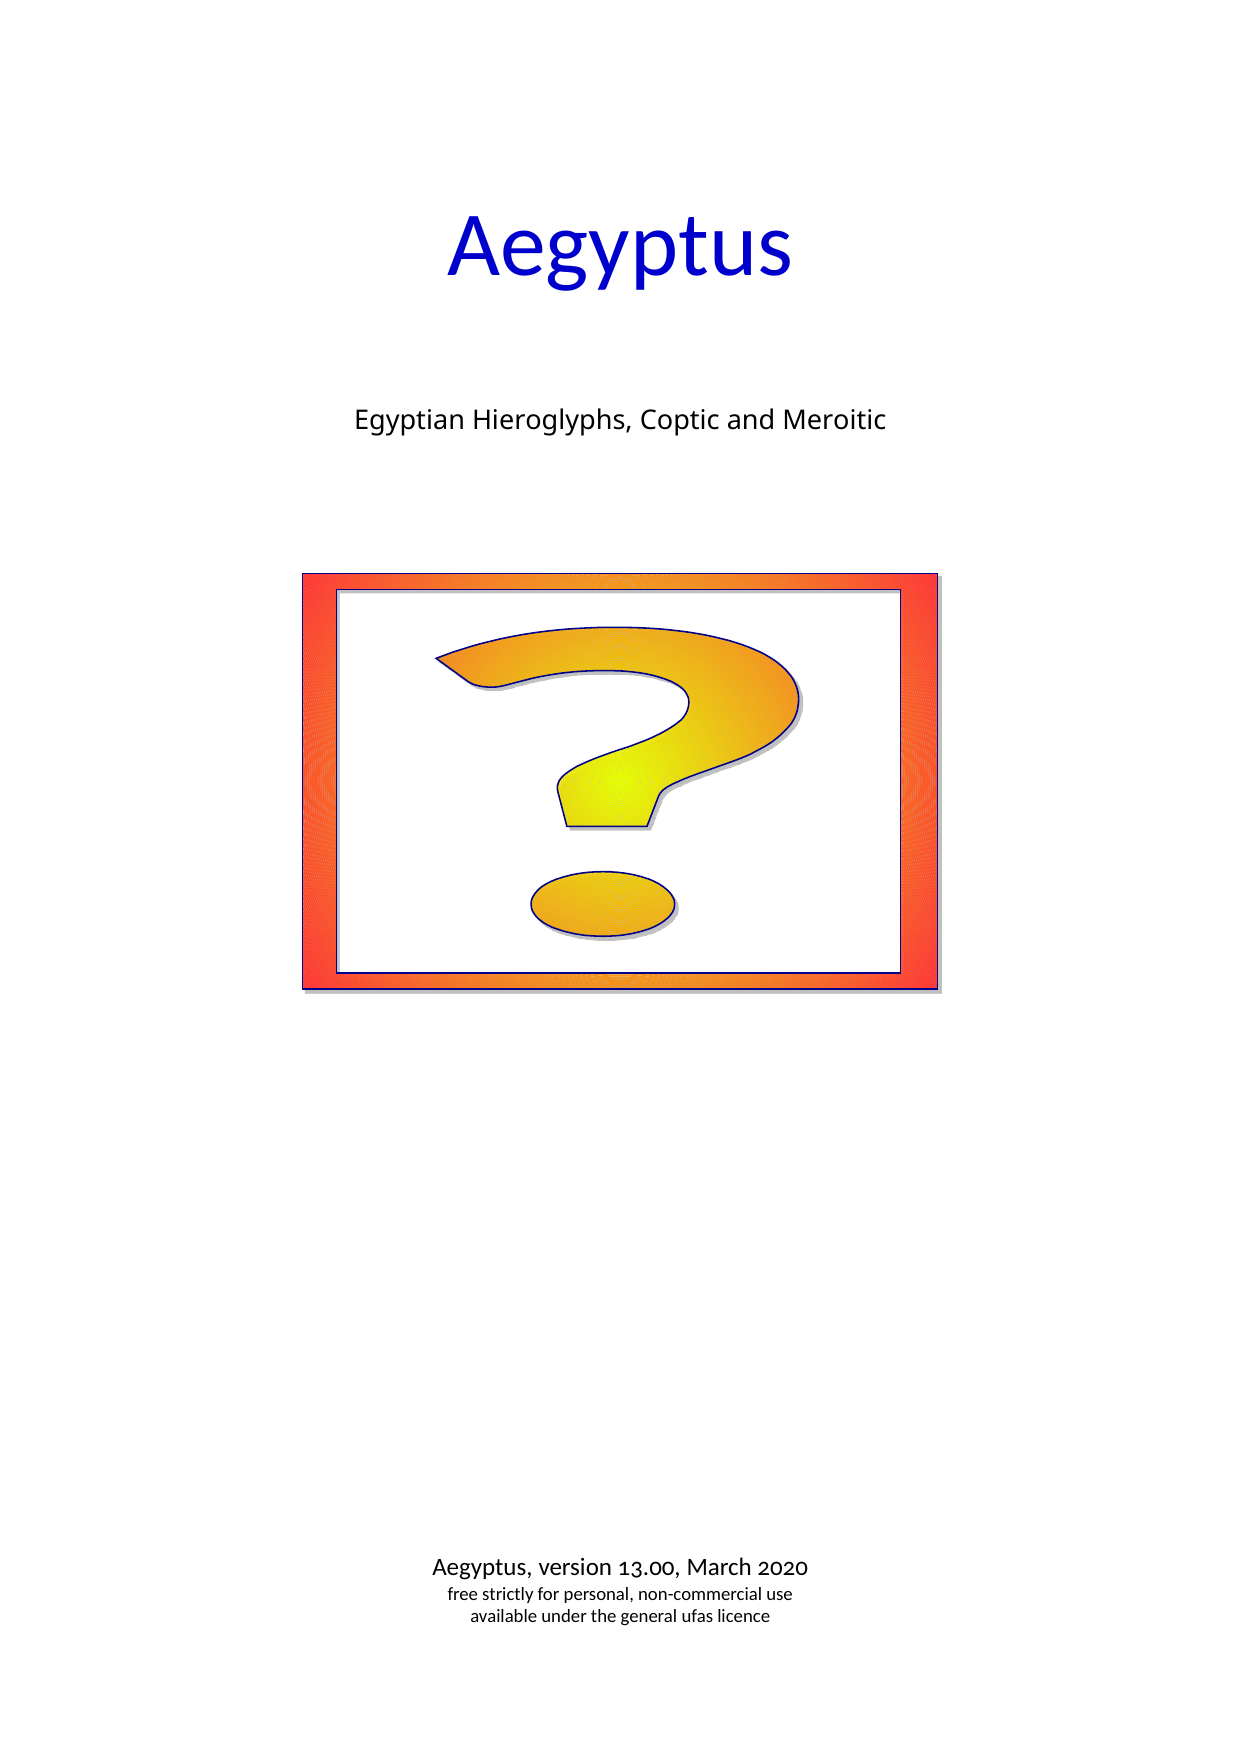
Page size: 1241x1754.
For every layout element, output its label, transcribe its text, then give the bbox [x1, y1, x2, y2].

text Aegyptus, version 13.00, March 2020 free strictly for personal, non-commercial use available under the general ufas licence [118, 1551, 1122, 1628]
text Aegyptus [118, 186, 1122, 298]
text Egyptian Hieroglyphs, Coptic and Meroitic [118, 400, 1122, 437]
